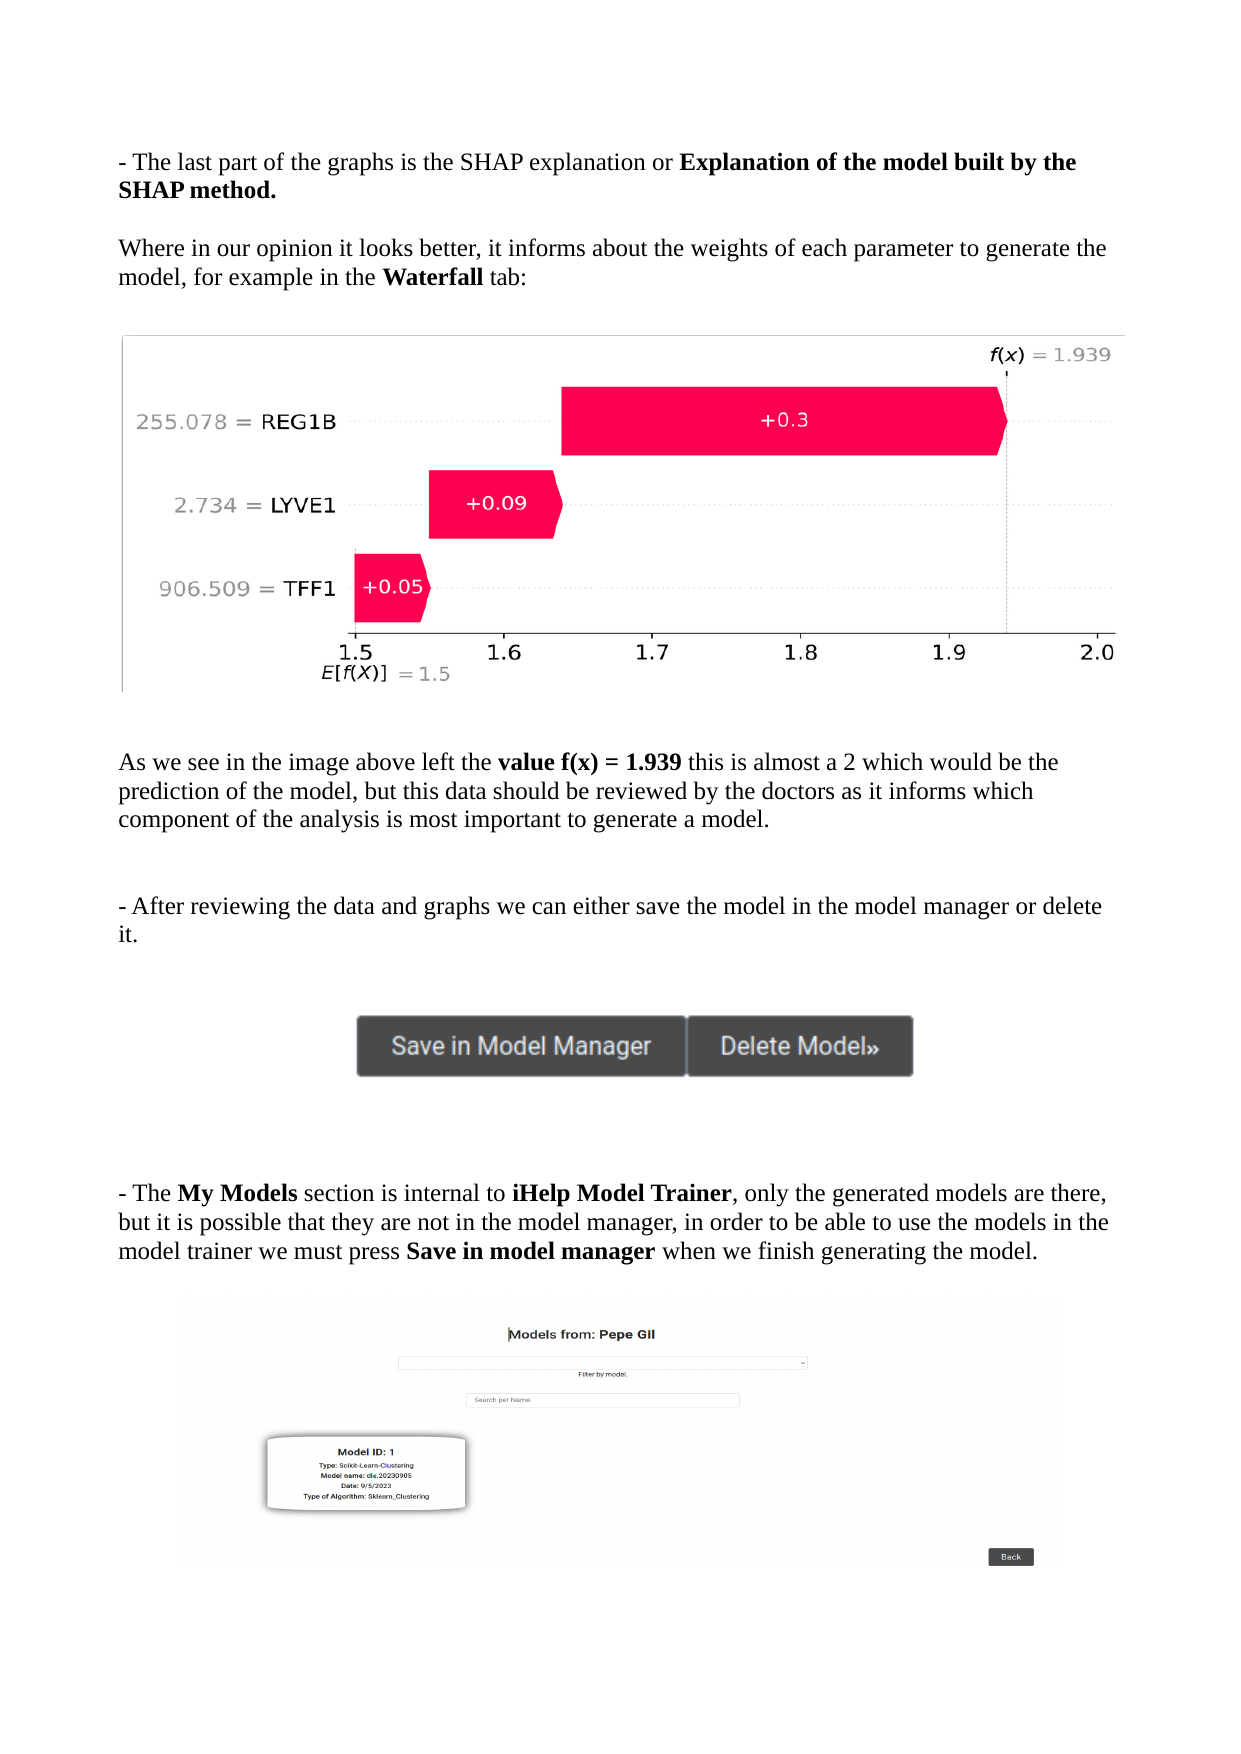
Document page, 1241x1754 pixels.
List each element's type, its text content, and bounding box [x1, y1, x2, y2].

text - After reviewing the data and graphs we can either save the model in the model manager or delete it. [118, 891, 1122, 948]
picture [121, 335, 1126, 692]
text - The last part of the graphs is the SHAP explanation or Explanation of the model built by the SHAP method. [118, 147, 1122, 204]
picture [249, 1000, 970, 1096]
picture [176, 1293, 1064, 1569]
text Where in our opinion it looks better, it informs about the weights of each parameter to generate the model, for example in the Waterfall tab: [118, 233, 1122, 291]
text - The My Models section is internal to iHelp Model Trainer, only the generated models are there, but it is possible that they are not in the model manager, in order to be able to use the models in the model trainer we must press Save in model manager when we finish generating the model. [118, 1178, 1122, 1264]
text As we see in the image above left the value f(x) = 1.939 this is almost a 2 which would be the prediction of the model, but this data should be reviewed by the doctors as it informs which component of the analysis is most important to generate a model. [118, 747, 1122, 833]
